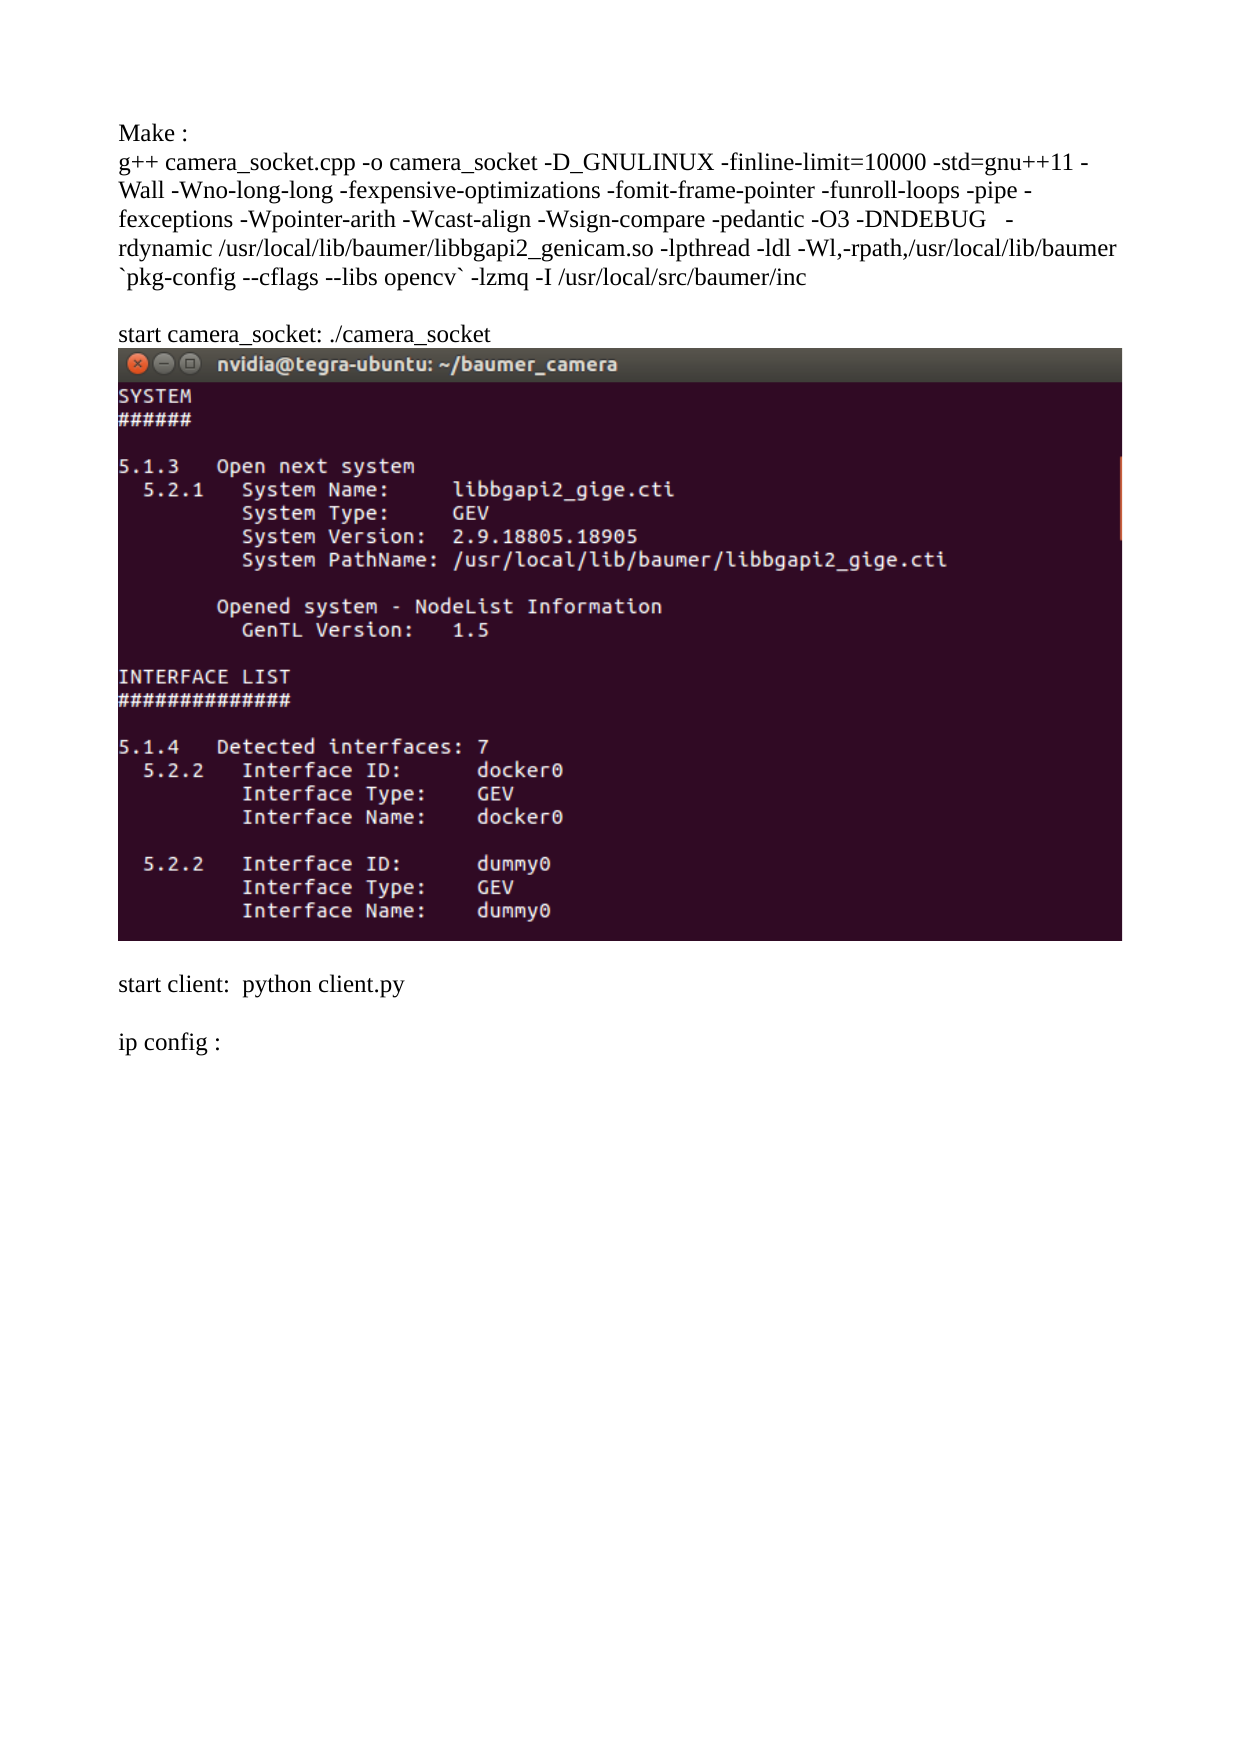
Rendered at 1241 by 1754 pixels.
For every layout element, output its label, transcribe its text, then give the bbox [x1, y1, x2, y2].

picture [118, 348, 1123, 941]
text start camera_socket: ./camera_socket [118, 319, 1122, 348]
text g++ camera_socket.cpp -o camera_socket -D_GNULINUX -finline-limit=10000 -std=gnu++11 -Wall -Wno-long-long -fexpensive-optimizations -fomit-frame-pointer -funroll-loops -pipe -fexceptions -Wpointer-arith -Wcast-align -Wsign-compare -pedantic -O3 -DNDEBUG -rdynamic /usr/local/lib/baumer/libbgapi2_genicam.so -lpthread -ldl -Wl,-rpath,/usr/local/lib/baumer `pkg-config --cflags --libs opencv` -lzmq -I /usr/local/src/baumer/inc [118, 147, 1122, 291]
text start client: python client.py [118, 969, 1122, 998]
text Make : [118, 118, 1122, 147]
text ip config : [118, 1027, 1122, 1056]
